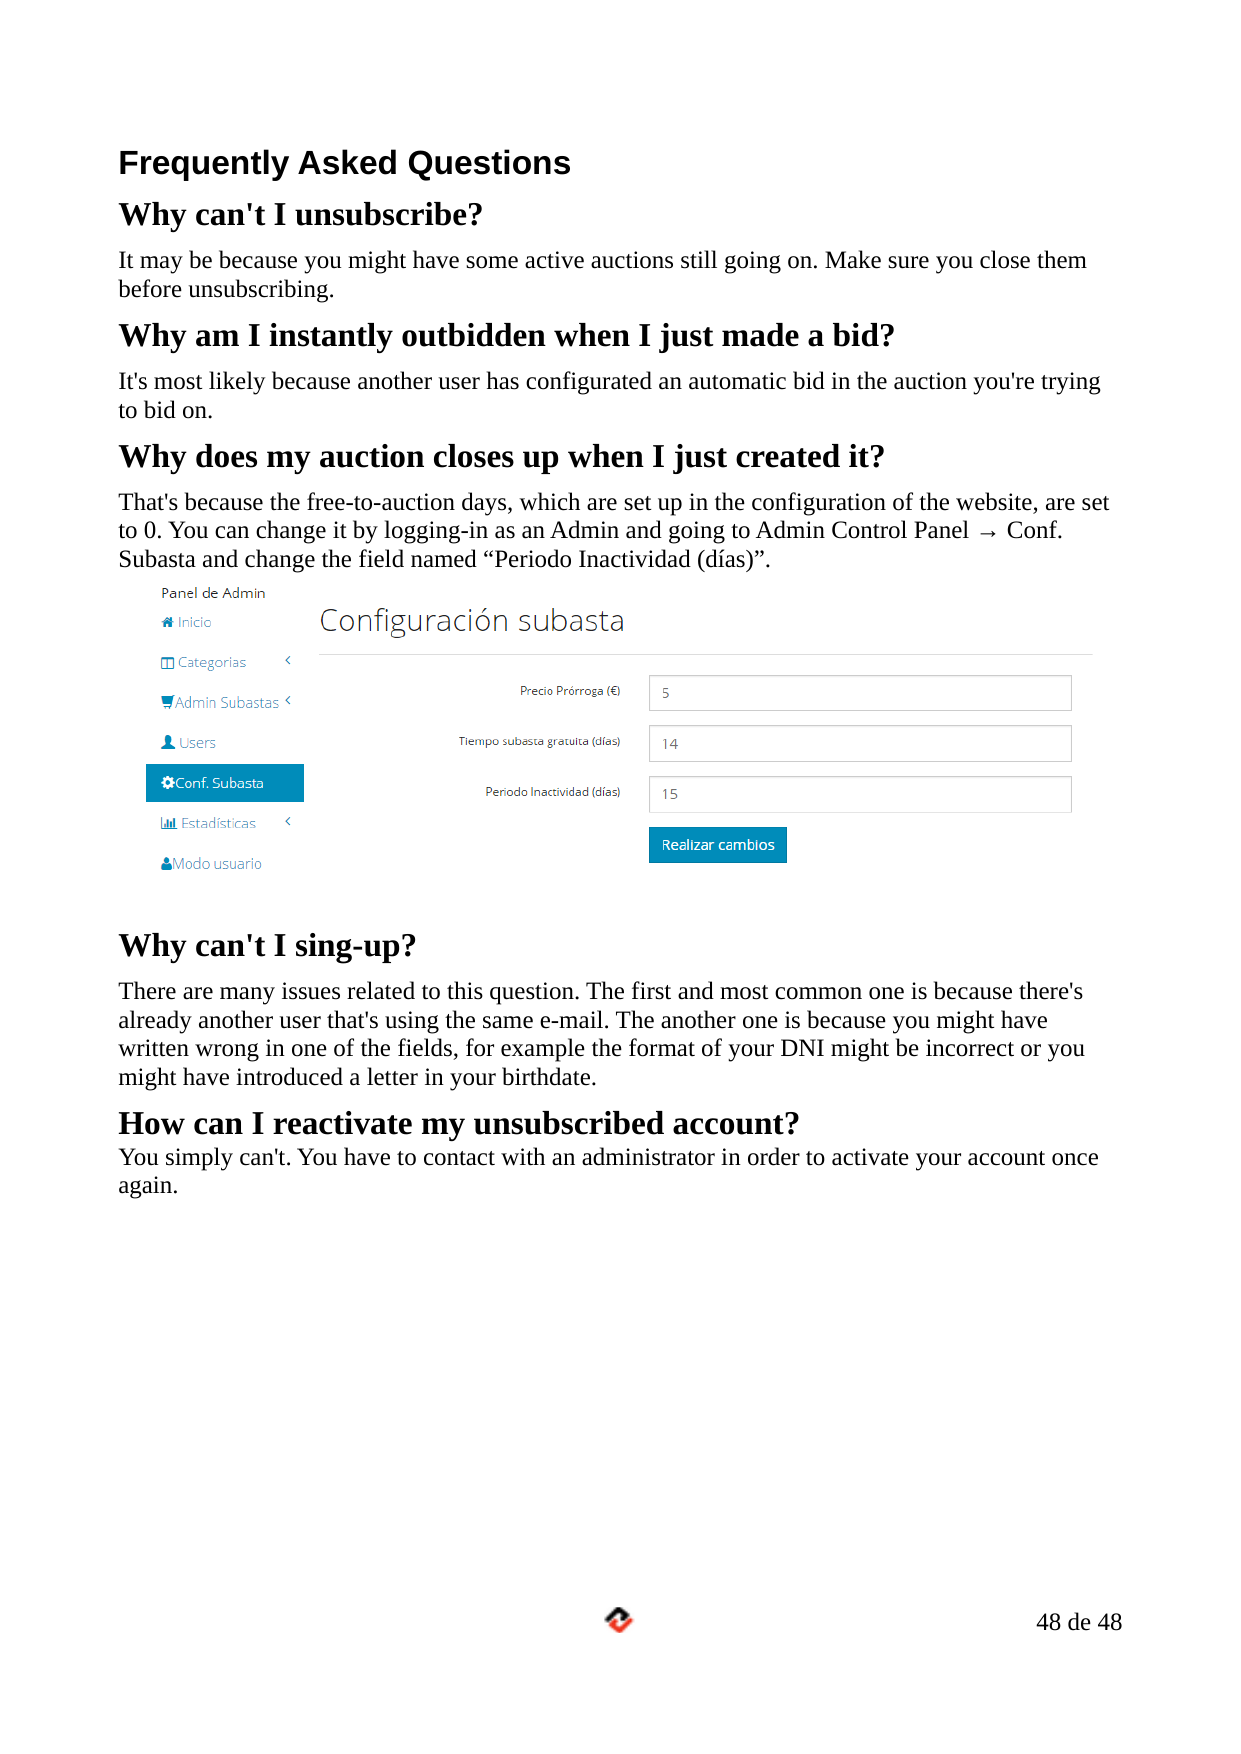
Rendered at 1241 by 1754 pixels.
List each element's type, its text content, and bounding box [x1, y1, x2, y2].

text It's most likely because another user has configurated an automatic bid in the auction you're trying to bid on. [118, 366, 1122, 423]
subtitle Frequently Asked Questions [118, 143, 1122, 182]
text It may be because you might have some active auctions still going on. Make sure you close them before unsubscribing. [118, 245, 1122, 303]
text Why am I instantly outbidden when I just made a bid? [118, 315, 1122, 353]
text How can I reactivate my unsubscribed account? [118, 1103, 1122, 1142]
text Why can't I unsubscribe? [118, 194, 1122, 233]
text Why does my auction closes up when I just created it? [118, 436, 1122, 474]
text Why can't I sing-up? [118, 925, 1122, 963]
text There are many issues related to this question. The first and most common one is because there's already another user that's using the same e-mail. The another one is because you might have written wrong in one of the fields, for example the format of your DNI might be incorrect or you might have introduced a letter in your birthdate. [118, 976, 1122, 1091]
text You simply can't. You have to contact with an administrator in order to activate your account once again. [118, 1142, 1122, 1199]
text That's because the free-to-auction days, which are set up in the configuration of the website, are set to 0. You can change it by logging-in as an Admin and going to Admin Control Panel → Conf. Subasta and change the field named “Periodo Inactividad (días)”. [118, 487, 1122, 573]
